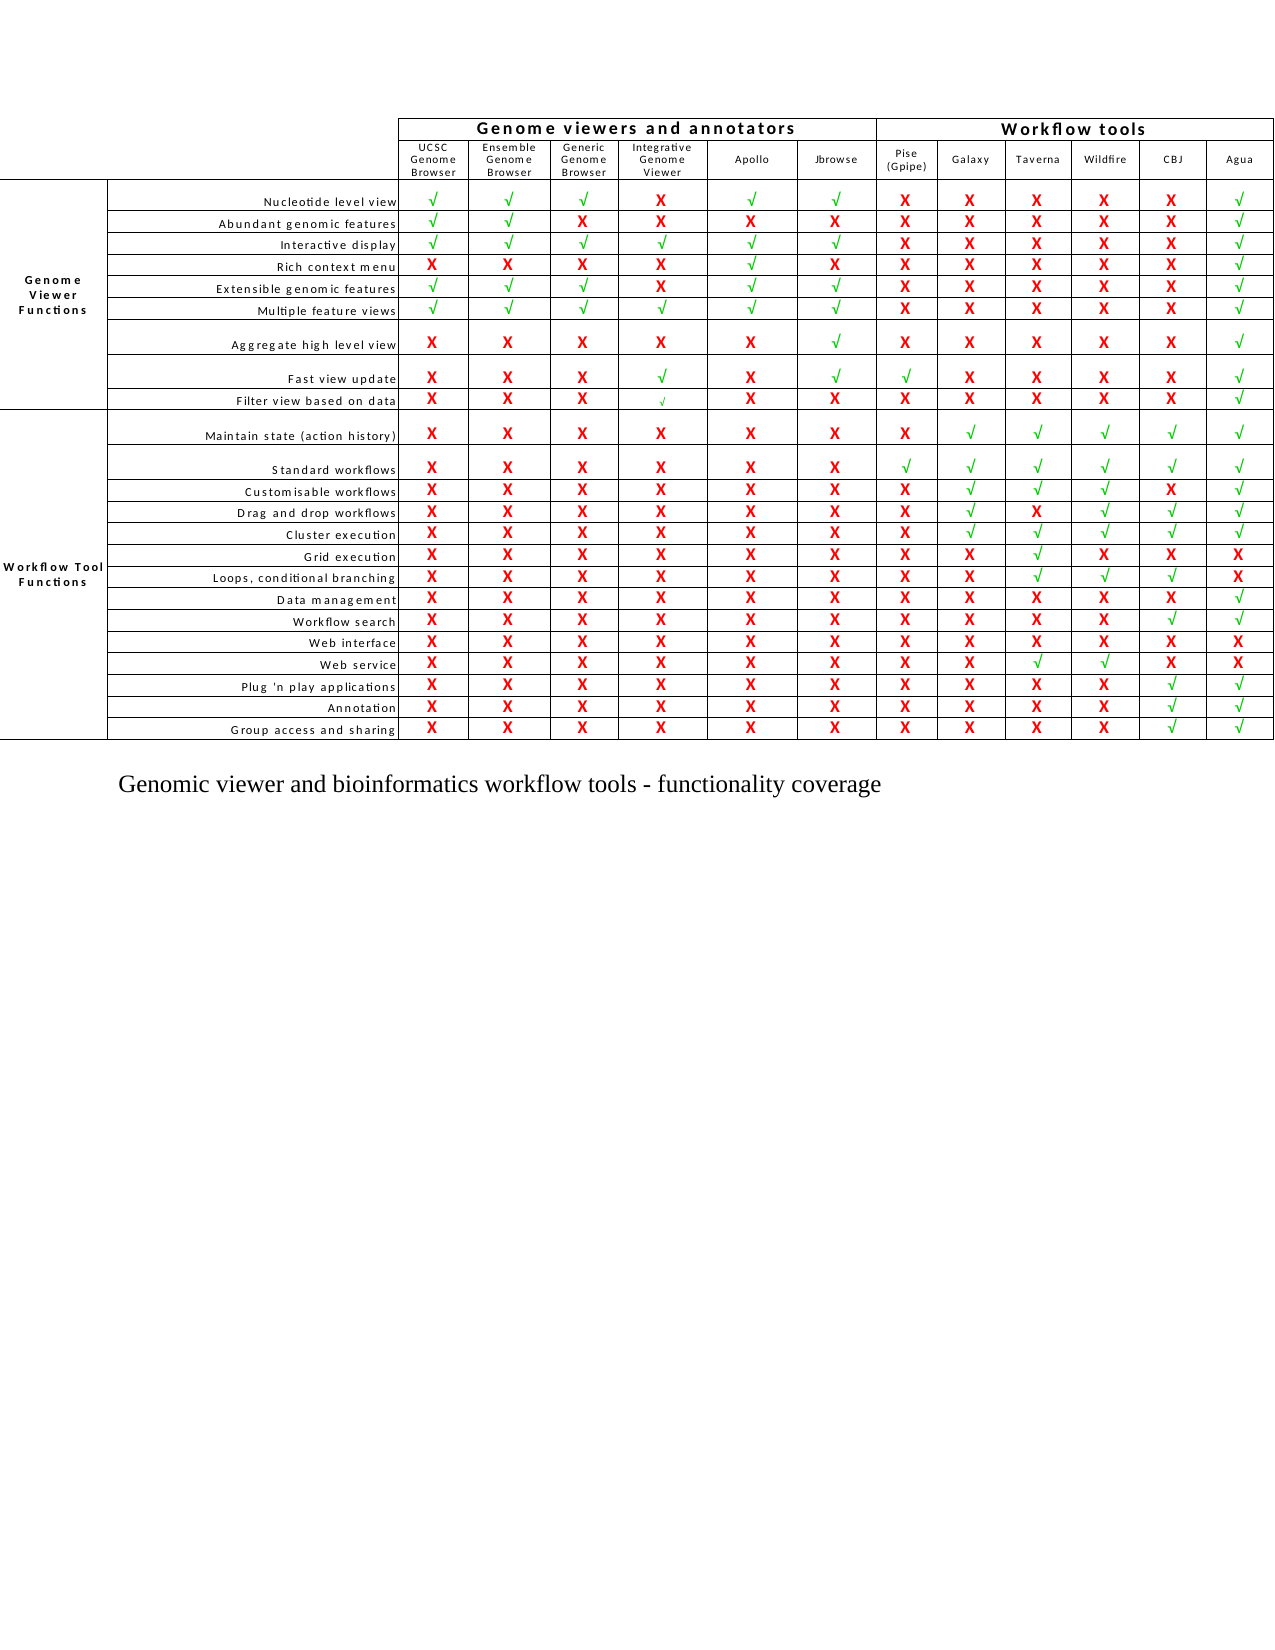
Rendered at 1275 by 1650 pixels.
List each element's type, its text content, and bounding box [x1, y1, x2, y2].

text Genomic viewer and bioinformatics workflow tools - functionality coverage [118, 769, 1157, 798]
